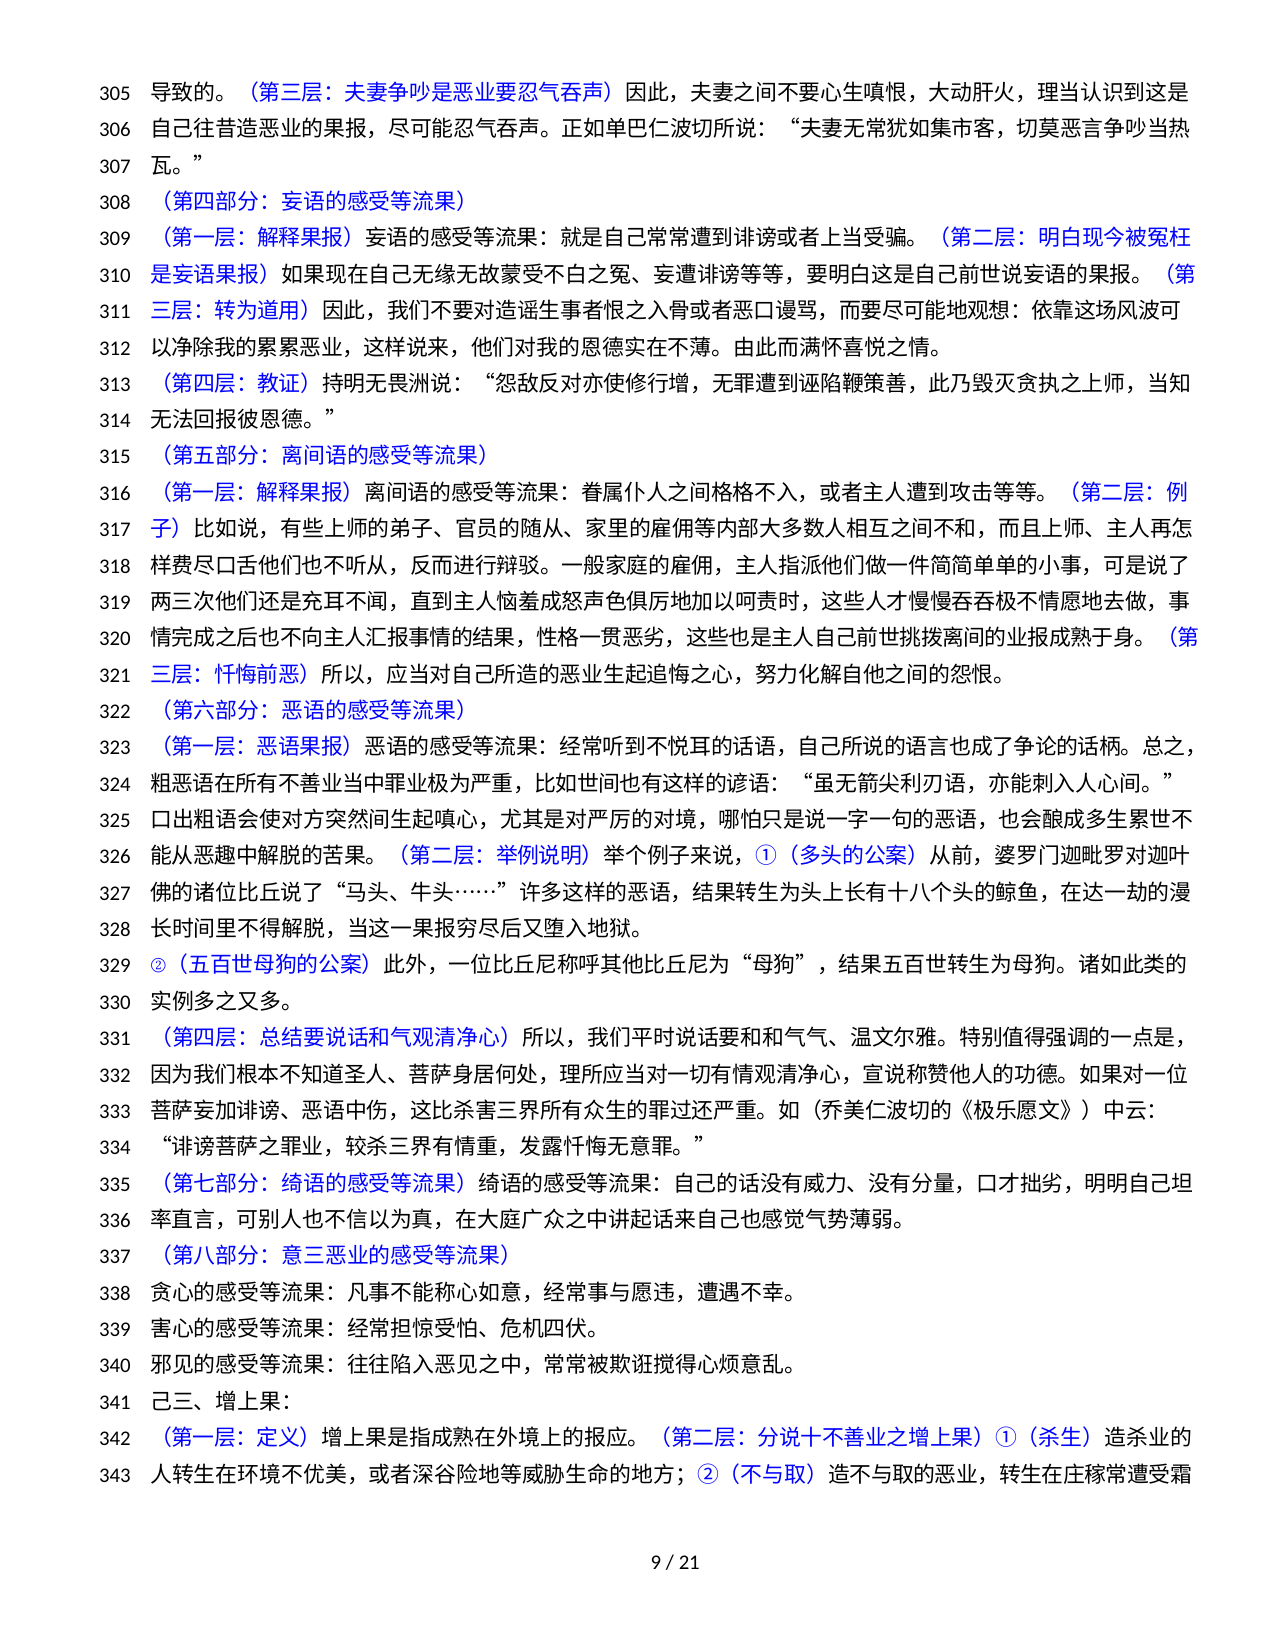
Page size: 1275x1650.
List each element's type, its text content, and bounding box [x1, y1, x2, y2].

text （第一层：定义）增上果是指成熟在外境上的报应。（第二层：分说十不善业之增上果）①（杀生）造杀业的人转生在环境不优美，或者深谷险地等威胁生命的地方；②（不与取）造不与取的恶业，转生在庄稼常遭受霜 [150, 1420, 1200, 1488]
text （第四层：总结要说话和气观清净心）所以，我们平时说话要和和气气、温文尔雅。特别值得强调的一点是，因为我们根本不知道圣人、菩萨身居何处，理所应当对一切有情观清净心，宣说称赞他人的功德。如果对一位菩萨妄加诽谤、恶语中伤，这比杀害三界所有众生的罪过还严重。如（乔美仁波切的《极乐愿文》）中云：“诽谤菩萨之罪业，较杀三界有情重，发露忏悔无意罪。” [150, 1020, 1200, 1161]
text （第六部分：恶语的感受等流果） [150, 693, 1200, 725]
text （第八部分：意三恶业的感受等流果） [150, 1238, 1200, 1270]
text （第七部分：绮语的感受等流果）绮语的感受等流果：自己的话没有威力、没有分量，口才拙劣，明明自己坦率直言，可别人也不信以为真，在大庭广众之中讲起话来自己也感觉气势薄弱。 [150, 1166, 1200, 1234]
text 邪见的感受等流果：往往陷入恶见之中，常常被欺诳搅得心烦意乱。 [150, 1347, 1200, 1379]
text 己三、增上果： [150, 1384, 1200, 1416]
text （第五部分：离间语的感受等流果） [150, 438, 1200, 470]
text （第一层：恶语果报）恶语的感受等流果：经常听到不悦耳的话语，自己所说的语言也成了争论的话柄。总之，粗恶语在所有不善业当中罪业极为严重，比如世间也有这样的谚语：“虽无箭尖利刃语，亦能刺入人心间。”口出粗语会使对方突然间生起嗔心，尤其是对严厉的对境，哪怕只是说一字一句的恶语，也会酿成多生累世不能从恶趣中解脱的苦果。（第二层：举例说明）举个例子来说，①（多头的公案）从前，婆罗门迦毗罗对迦叶佛的诸位比丘说了“马头、牛头……”许多这样的恶语，结果转生为头上长有十八个头的鲸鱼，在达一劫的漫长时间里不得解脱，当这一果报穷尽后又堕入地狱。 [150, 729, 1200, 943]
text 贪心的感受等流果：凡事不能称心如意，经常事与愿违，遭遇不幸。 [150, 1275, 1200, 1306]
text 导致的。（第三层：夫妻争吵是恶业要忍气吞声）因此，夫妻之间不要心生嗔恨，大动肝火，理当认识到这是自己往昔造恶业的果报，尽可能忍气吞声。正如单巴仁波切所说：“夫妻无常犹如集市客，切莫恶言争吵当热瓦。” [150, 75, 1200, 179]
text （第一层：解释果报）妄语的感受等流果：就是自己常常遭到诽谤或者上当受骗。（第二层：明白现今被冤枉是妄语果报）如果现在自己无缘无故蒙受不白之冤、妄遭诽谤等等，要明白这是自己前世说妄语的果报。（第三层：转为道用）因此，我们不要对造谣生事者恨之入骨或者恶口谩骂，而要尽可能地观想：依靠这场风波可以净除我的累累恶业，这样说来，他们对我的恩德实在不薄。由此而满怀喜悦之情。 [150, 220, 1200, 361]
text ②（五百世母狗的公案）此外，一位比丘尼称呼其他比丘尼为“母狗”，结果五百世转生为母狗。诸如此类的实例多之又多。 [150, 947, 1200, 1016]
text （第一层：解释果报）离间语的感受等流果：眷属仆人之间格格不入，或者主人遭到攻击等等。（第二层：例子）比如说，有些上师的弟子、官员的随从、家里的雇佣等内部大多数人相互之间不和，而且上师、主人再怎样费尽口舌他们也不听从，反而进行辩驳。一般家庭的雇佣，主人指派他们做一件简简单单的小事，可是说了两三次他们还是充耳不闻，直到主人恼羞成怒声色俱厉地加以呵责时，这些人才慢慢吞吞极不情愿地去做，事情完成之后也不向主人汇报事情的结果，性格一贯恶劣，这些也是主人自己前世挑拨离间的业报成熟于身。（第三层：忏悔前恶）所以，应当对自己所造的恶业生起追悔之心，努力化解自他之间的怨恨。 [150, 475, 1200, 688]
text （第四部分：妄语的感受等流果） [150, 184, 1200, 216]
text 害心的感受等流果：经常担惊受怕、危机四伏。 [150, 1311, 1200, 1343]
text （第四层：教证）持明无畏洲说：“怨敌反对亦使修行增，无罪遭到诬陷鞭策善，此乃毁灭贪执之上师，当知无法回报彼恩德。” [150, 366, 1200, 434]
